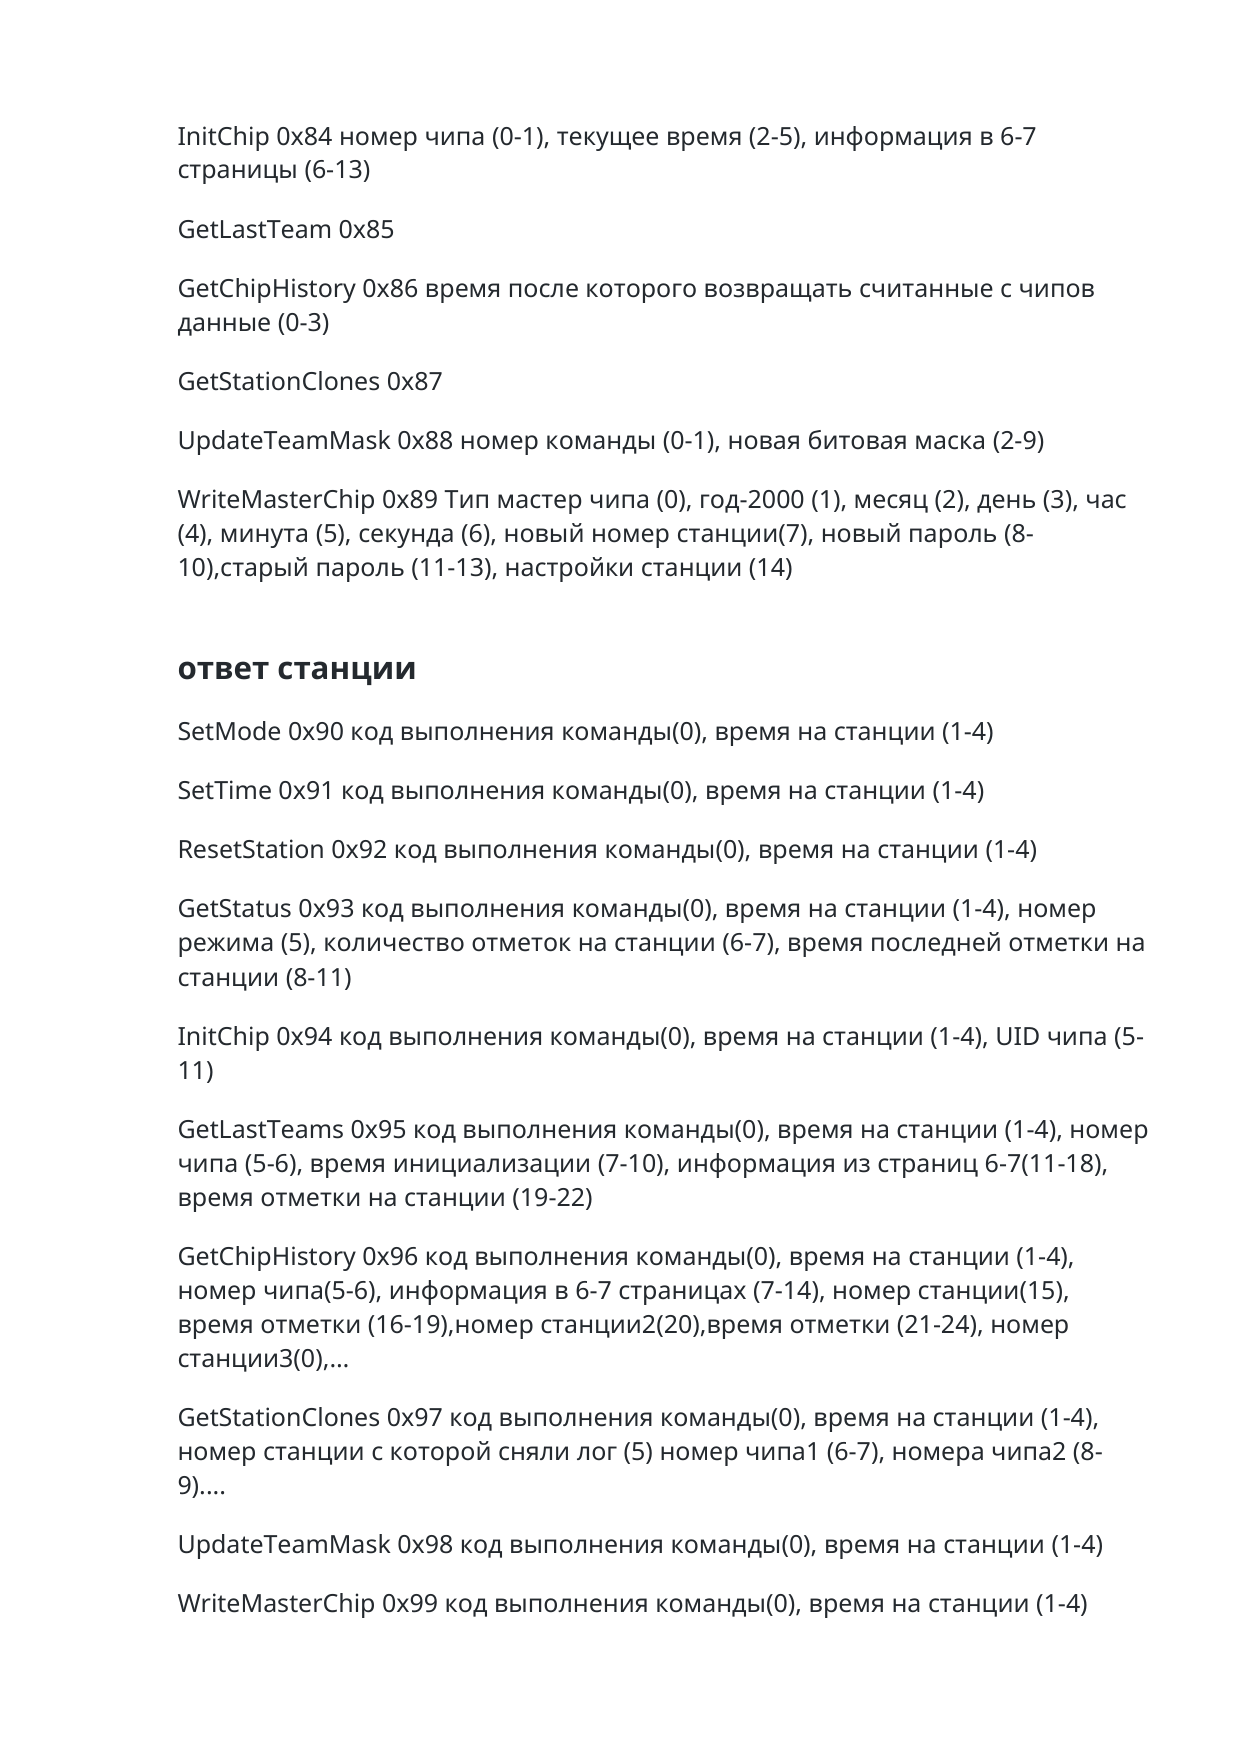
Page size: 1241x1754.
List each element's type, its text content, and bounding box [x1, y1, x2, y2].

text GetLastTeam 0x85 [177, 211, 1152, 245]
text GetStatus 0x93 код выполнения команды(0), время на станции (1-4), номер режима (5), количество отметок на станции (6-7), время последней отметки на станции (8-11) [177, 891, 1152, 993]
text InitChip 0x94 код выполнения команды(0), время на станции (1-4), UID чипа (5-11) [177, 1018, 1152, 1086]
text GetLastTeams 0x95 код выполнения команды(0), время на станции (1-4), номер чипа (5-6), время инициализации (7-10), информация из страниц 6-7(11-18), время отметки на станции (19-22) [177, 1111, 1152, 1213]
text ResetStation 0x92 код выполнения команды(0), время на станции (1-4) [177, 832, 1152, 866]
text SetMode 0x90 код выполнения команды(0), время на станции (1-4) [177, 714, 1152, 748]
text GetChipHistory 0x86 время после которого возвращать считанные с чипов данные (0-3) [177, 270, 1152, 338]
subtitle ответ станции [177, 646, 1152, 689]
text GetStationClones 0x97 код выполнения команды(0), время на станции (1-4), номер станции с которой сняли лог (5) номер чипа1 (6-7), номера чипа2 (8-9).... [177, 1400, 1152, 1502]
text GetChipHistory 0x96 код выполнения команды(0), время на станции (1-4), номер чипа(5-6), информация в 6-7 страницах (7-14), номер станции(15), время отметки (16-19),номер станции2(20),время отметки (21-24), номер станции3(0),… [177, 1238, 1152, 1375]
text WriteMasterChip 0x89 Тип мастер чипа (0), год-2000 (1), месяц (2), день (3), час (4), минута (5), секунда (6), новый номер станции(7), новый пароль (8-10),старый пароль (11-13), настройки станции (14) [177, 482, 1152, 584]
text UpdateTeamMask 0x88 номер команды (0-1), новая битовая маска (2-9) [177, 422, 1152, 457]
text UpdateTeamMask 0x98 код выполнения команды(0), время на станции (1-4) [177, 1527, 1152, 1561]
text GetStationClones 0x87 [177, 363, 1152, 397]
text InitChip 0x84 номер чипа (0-1), текущее время (2-5), информация в 6-7 страницы (6-13) [177, 118, 1152, 186]
text WriteMasterChip 0x99 код выполнения команды(0), время на станции (1-4) [177, 1586, 1152, 1620]
text SetTime 0x91 код выполнения команды(0), время на станции (1-4) [177, 773, 1152, 807]
